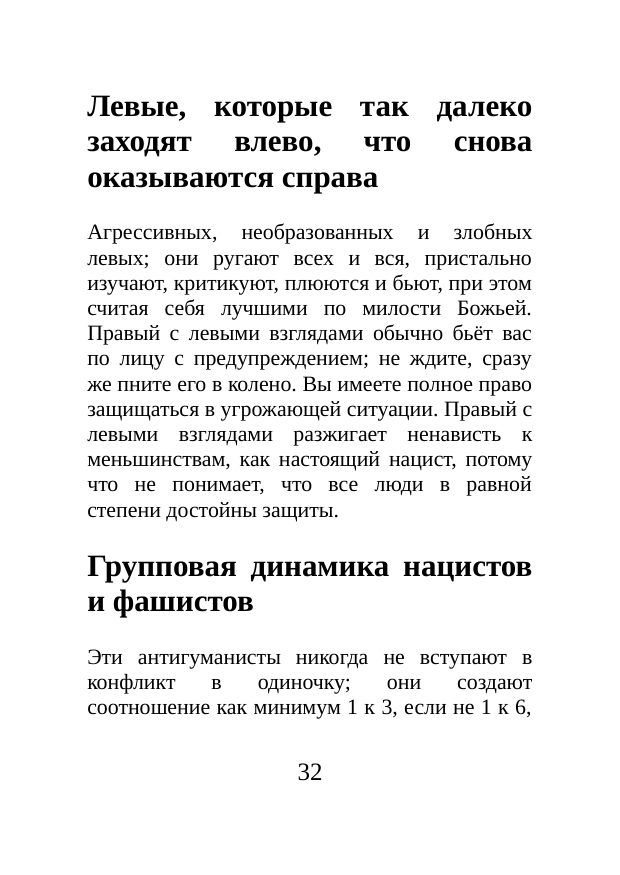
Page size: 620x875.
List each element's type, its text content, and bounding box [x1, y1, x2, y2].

text Групповая динамика нацистов и фашистов [87, 547, 532, 618]
text Эти антигуманисты никогда не вступают в конфликт в одиночку; они создают соотношение как минимум 1 к 3, если не 1 к 6, [87, 644, 532, 719]
text Агрессивных, необразованных и злобных левых; они ругают всех и вся, пристально изучают, критикуют, плюются и бьют, при этом считая себя лучшими по милости Божьей. Правый с левыми взглядами обычно бьёт вас по лицу с предупреждением; не ждите, сразу же пните его в колено. Вы имеете полное право защищаться в угрожающей ситуации. Правый с левыми взглядами разжигает ненависть к меньшинствам, как настоящий нацист, потому что не понимает, что все люди в равной степени достойны защиты. [87, 219, 532, 522]
text Левые, которые так далеко заходят влево, что снова оказываются справа [87, 87, 532, 194]
